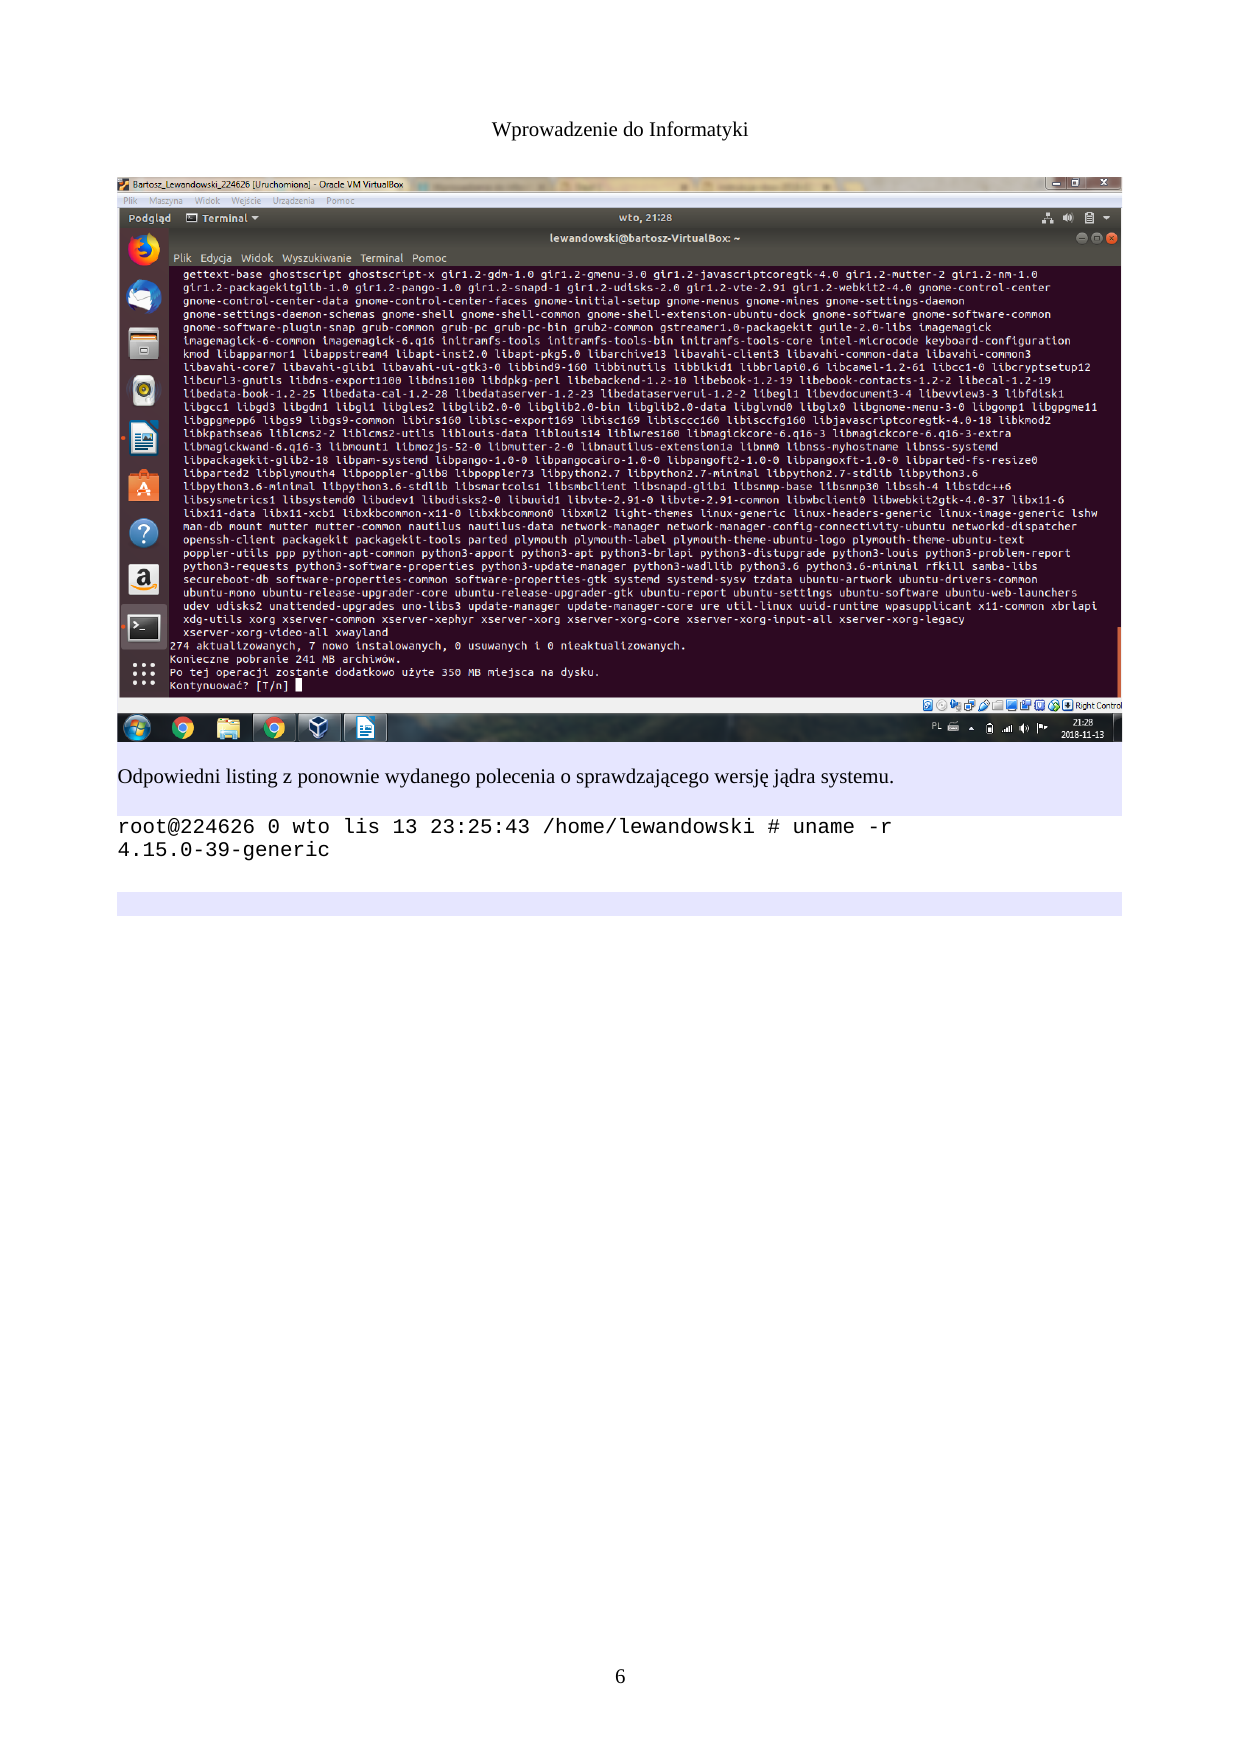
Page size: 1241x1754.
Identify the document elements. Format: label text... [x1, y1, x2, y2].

table_cell Odpowiedni listing z wykonania polecenia wersji jadra systemu. ﻿ lewandowski@224626 0 wto lis 13 23:24:47 ~ $ uname -r 4.15.0-39-generic Odpowiedni zrzut ekranu bądź listing przedstawiający aktualizację systemu. Odpowiedni listing z ponownie wydanego polecenia o sprawdzającego wersję jądra systemu. ﻿ root@224626 0 wto lis 13 23:25:43 /home/lewandowski # uname -r 4.15.0-39-generic [118, 816, 1122, 892]
picture [117, 177, 1123, 742]
